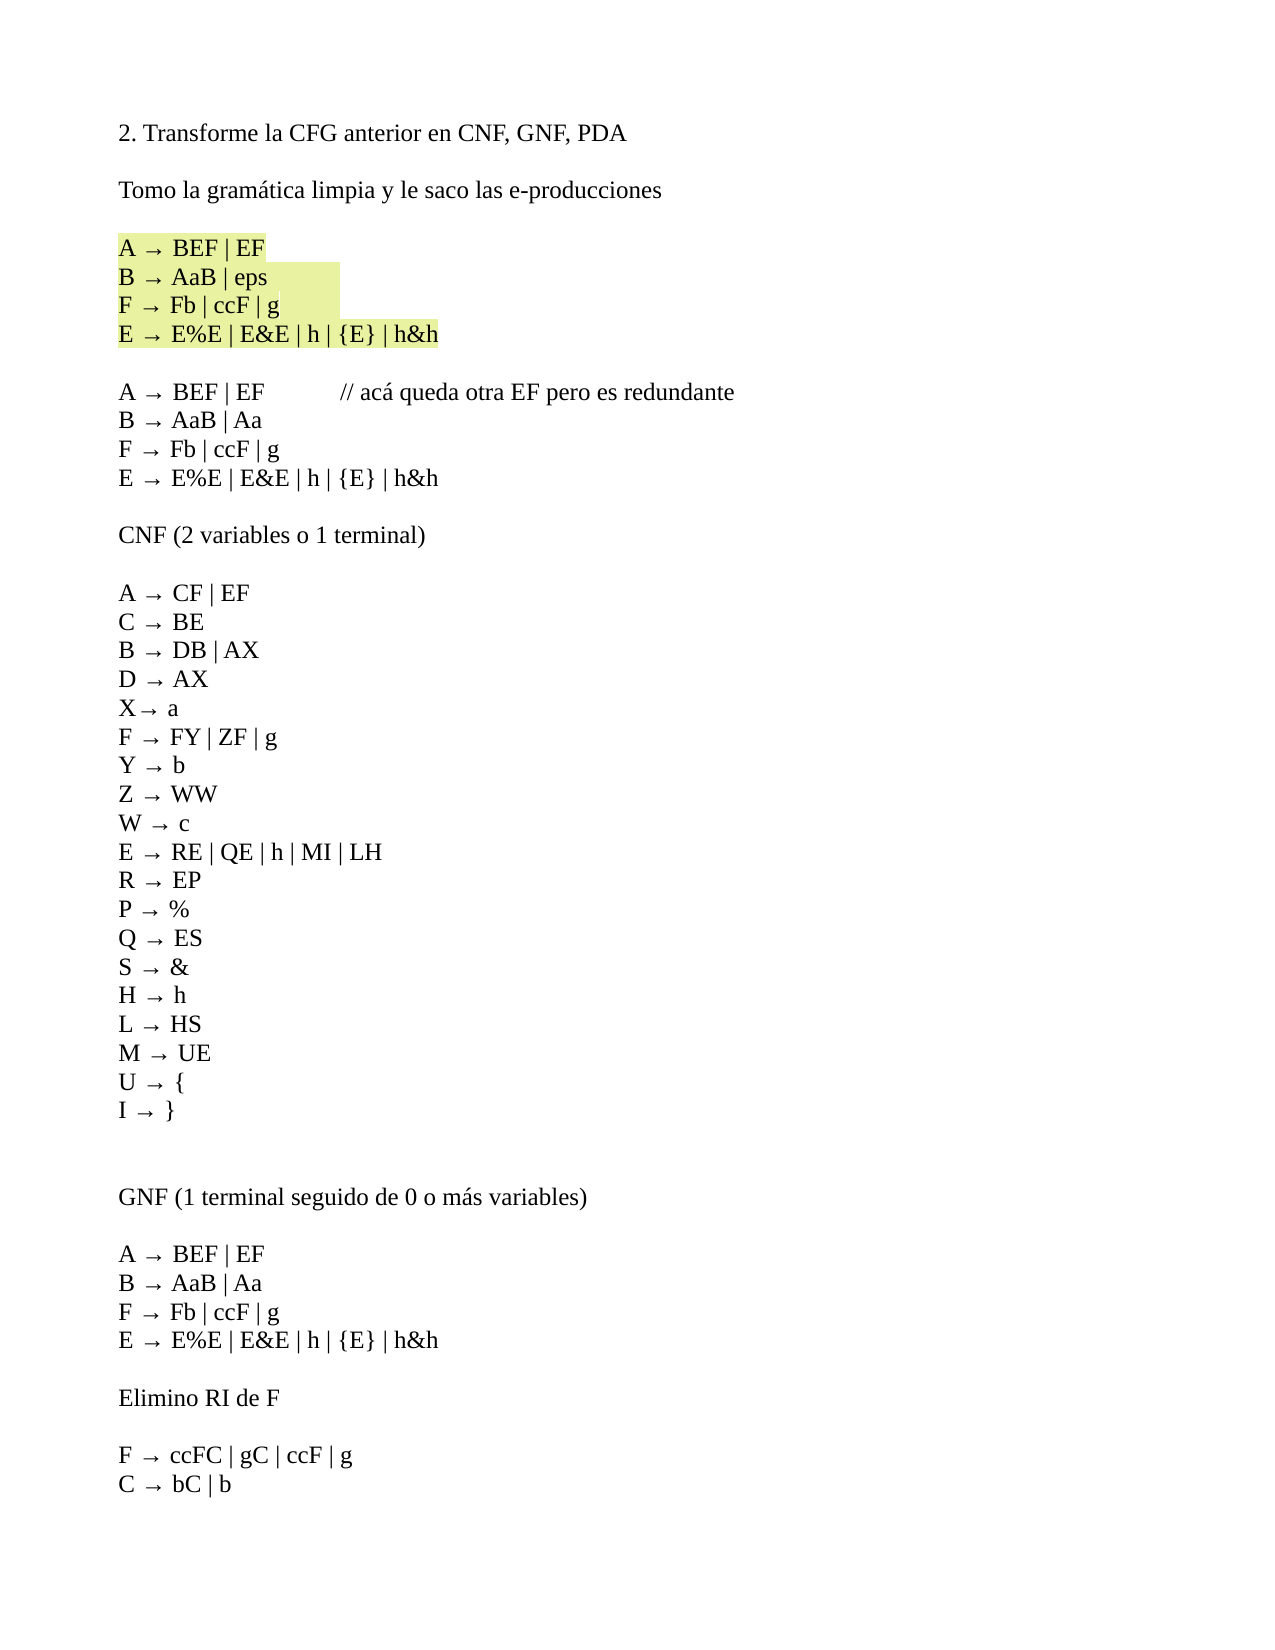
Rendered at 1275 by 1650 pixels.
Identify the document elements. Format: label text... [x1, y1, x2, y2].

text Elimino RI de F [118, 1383, 1157, 1412]
text Y → b [118, 751, 1157, 779]
text P → % [118, 894, 1157, 923]
text B → DB | AX [118, 636, 1157, 664]
text GNF (1 terminal seguido de 0 o más variables) [118, 1182, 1157, 1211]
text C → BE [118, 607, 1157, 636]
text B → AaB | eps [118, 262, 1157, 291]
text A → CF | EF [118, 578, 1157, 607]
text A → BEF | EF [118, 233, 1157, 262]
text F → Fb | ccF | g [118, 1297, 1157, 1326]
text A → BEF | EF // acá queda otra EF pero es redundante [118, 377, 1157, 406]
text F → ccFC | gC | ccF | g [118, 1441, 1157, 1469]
text E → E%E | E&E | h | {E} | h&h [118, 463, 1157, 492]
text E → RE | QE | h | MI | LH [118, 837, 1157, 866]
text F → FY | ZF | g [118, 722, 1157, 751]
text M → UE [118, 1038, 1157, 1067]
text Q → ES [118, 923, 1157, 952]
text X→ a [118, 693, 1157, 722]
text Z → WW [118, 779, 1157, 808]
text F → Fb | ccF | g [118, 291, 1157, 319]
text E → E%E | E&E | h | {E} | h&h [118, 1326, 1157, 1354]
text A → BEF | EF [118, 1239, 1157, 1268]
text CNF (2 variables o 1 terminal) [118, 521, 1157, 549]
text Tomo la gramática limpia y le saco las e-producciones [118, 176, 1157, 204]
text W → c [118, 808, 1157, 837]
text E → E%E | E&E | h | {E} | h&h [118, 319, 1157, 348]
text R → EP [118, 866, 1157, 894]
text C → bC | b [118, 1469, 1157, 1498]
text 2. Transforme la CFG anterior en CNF, GNF, PDA [118, 118, 1157, 147]
text U → { [118, 1067, 1157, 1096]
text F → Fb | ccF | g [118, 434, 1157, 463]
text D → AX [118, 664, 1157, 693]
text B → AaB | Aa [118, 406, 1157, 434]
text H → h [118, 981, 1157, 1009]
text S → & [118, 952, 1157, 981]
text B → AaB | Aa [118, 1268, 1157, 1297]
text I → } [118, 1096, 1157, 1124]
text L → HS [118, 1009, 1157, 1038]
